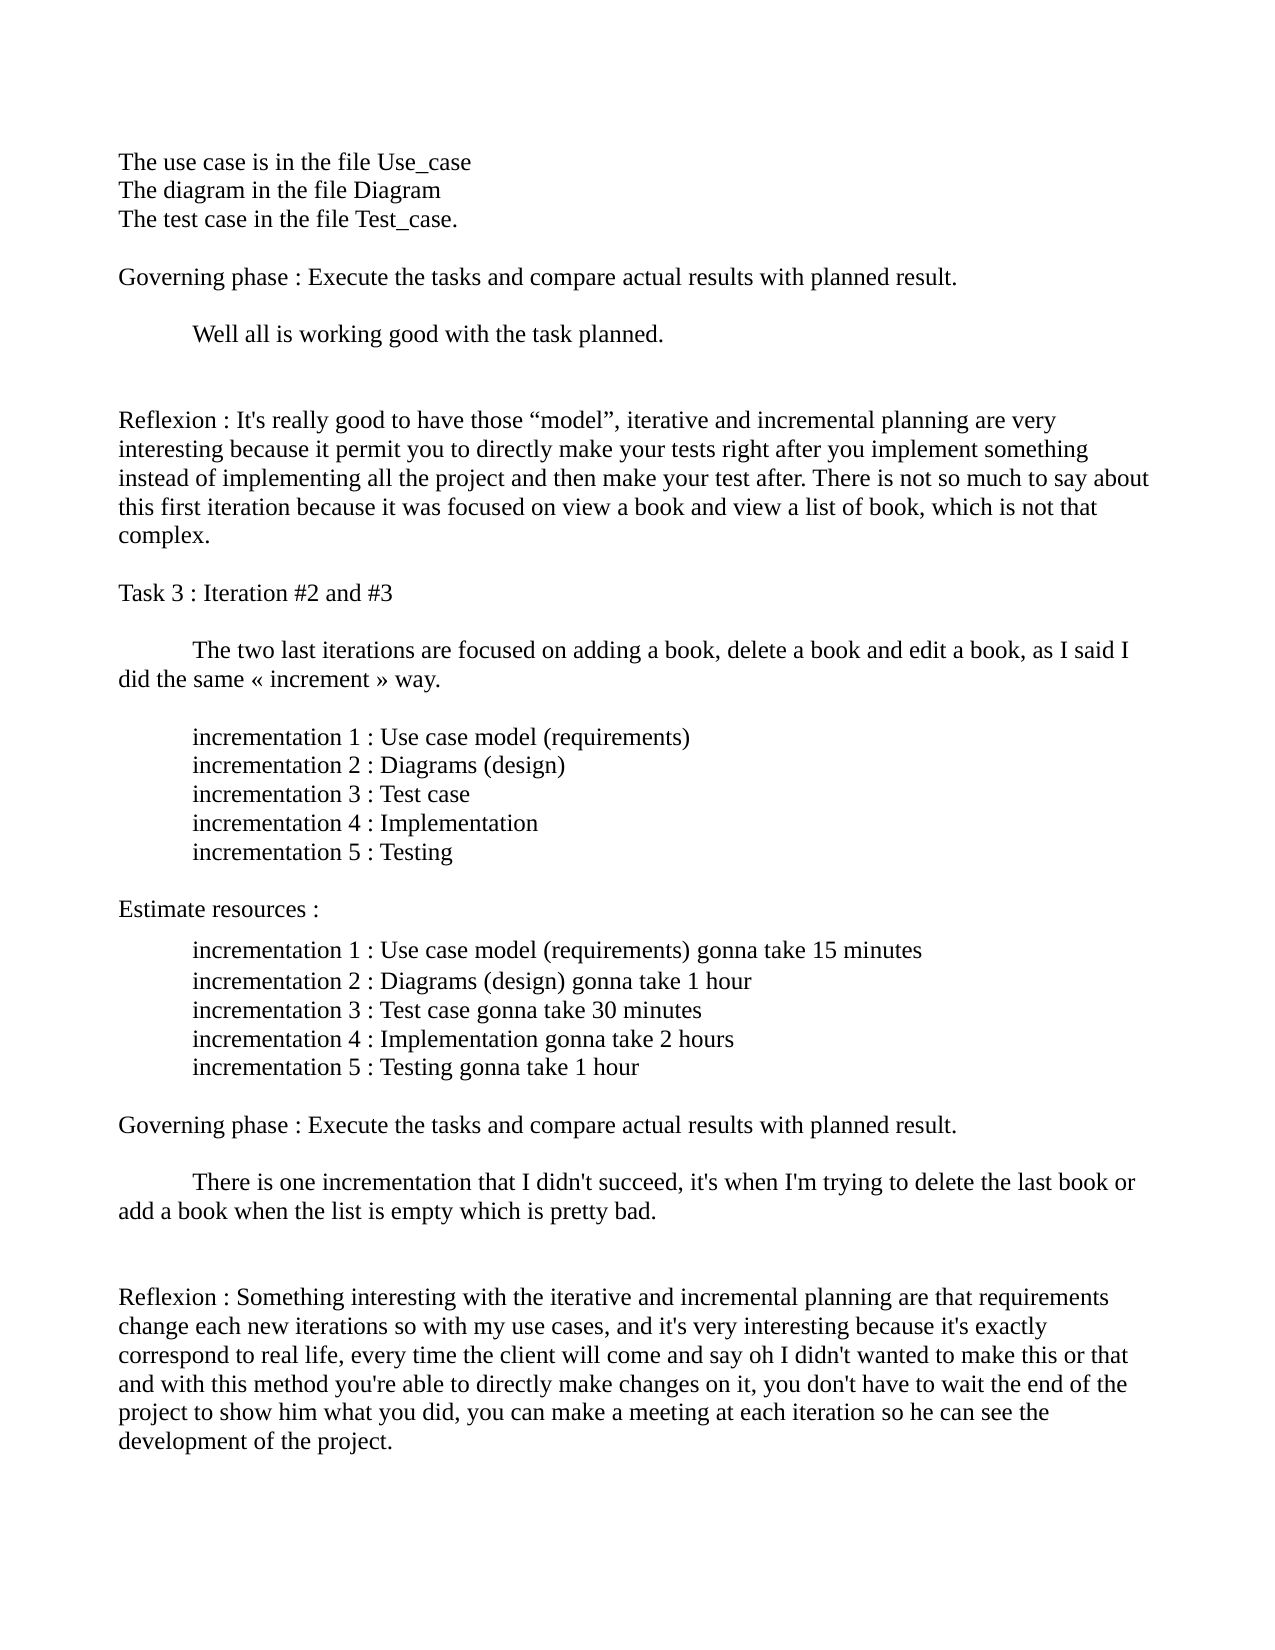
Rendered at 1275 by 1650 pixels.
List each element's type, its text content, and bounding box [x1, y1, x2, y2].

text incrementation 2 : Diagrams (design) gonna take 1 hour [118, 966, 1157, 995]
text incrementation 1 : Use case model (requirements) gonna take 15 minutes [118, 923, 1157, 966]
text incrementation 5 : Testing gonna take 1 hour [118, 1052, 1157, 1081]
text incrementation 1 : Use case model (requirements) [118, 722, 1157, 751]
text Governing phase : Execute the tasks and compare actual results with planned result. [118, 1110, 1157, 1139]
text The diagram in the file Diagram [118, 176, 1157, 204]
text Reflexion : It's really good to have those “model”, iterative and incremental planning are very interesting because it permit you to directly make your tests right after you implement something instead of implementing all the project and then make your test after. There is not so much to say about this first iteration because it was focused on view a book and view a list of book, which is not that complex. [118, 406, 1157, 549]
text There is one incrementation that I didn't succeed, it's when I'm trying to delete the last book or add a book when the list is empty which is pretty bad. [118, 1167, 1157, 1225]
text incrementation 3 : Test case gonna take 30 minutes [118, 995, 1157, 1024]
text incrementation 4 : Implementation gonna take 2 hours [118, 1024, 1157, 1052]
text incrementation 4 : Implementation [118, 808, 1157, 837]
text The test case in the file Test_case. [118, 204, 1157, 233]
text The use case is in the file Use_case [118, 147, 1157, 176]
text Reflexion : Something interesting with the iterative and incremental planning are that requirements change each new iterations so with my use cases, and it's very interesting because it's exactly correspond to real life, every time the client will come and say oh I didn't wanted to make this or that and with this method you're able to directly make changes on it, you don't have to wait the end of the project to show him what you did, you can make a meeting at each iteration so he can see the development of the project. [118, 1282, 1157, 1455]
text Task 3 : Iteration #2 and #3 [118, 578, 1157, 607]
text incrementation 2 : Diagrams (design) [118, 751, 1157, 779]
text Estimate resources : [118, 894, 1157, 923]
text Governing phase : Execute the tasks and compare actual results with planned result. [118, 262, 1157, 291]
text The two last iterations are focused on adding a book, delete a book and edit a book, as I said I did the same « increment » way. [118, 636, 1157, 693]
text incrementation 3 : Test case [118, 779, 1157, 808]
text incrementation 5 : Testing [118, 837, 1157, 866]
text Well all is working good with the task planned. [118, 319, 1157, 348]
